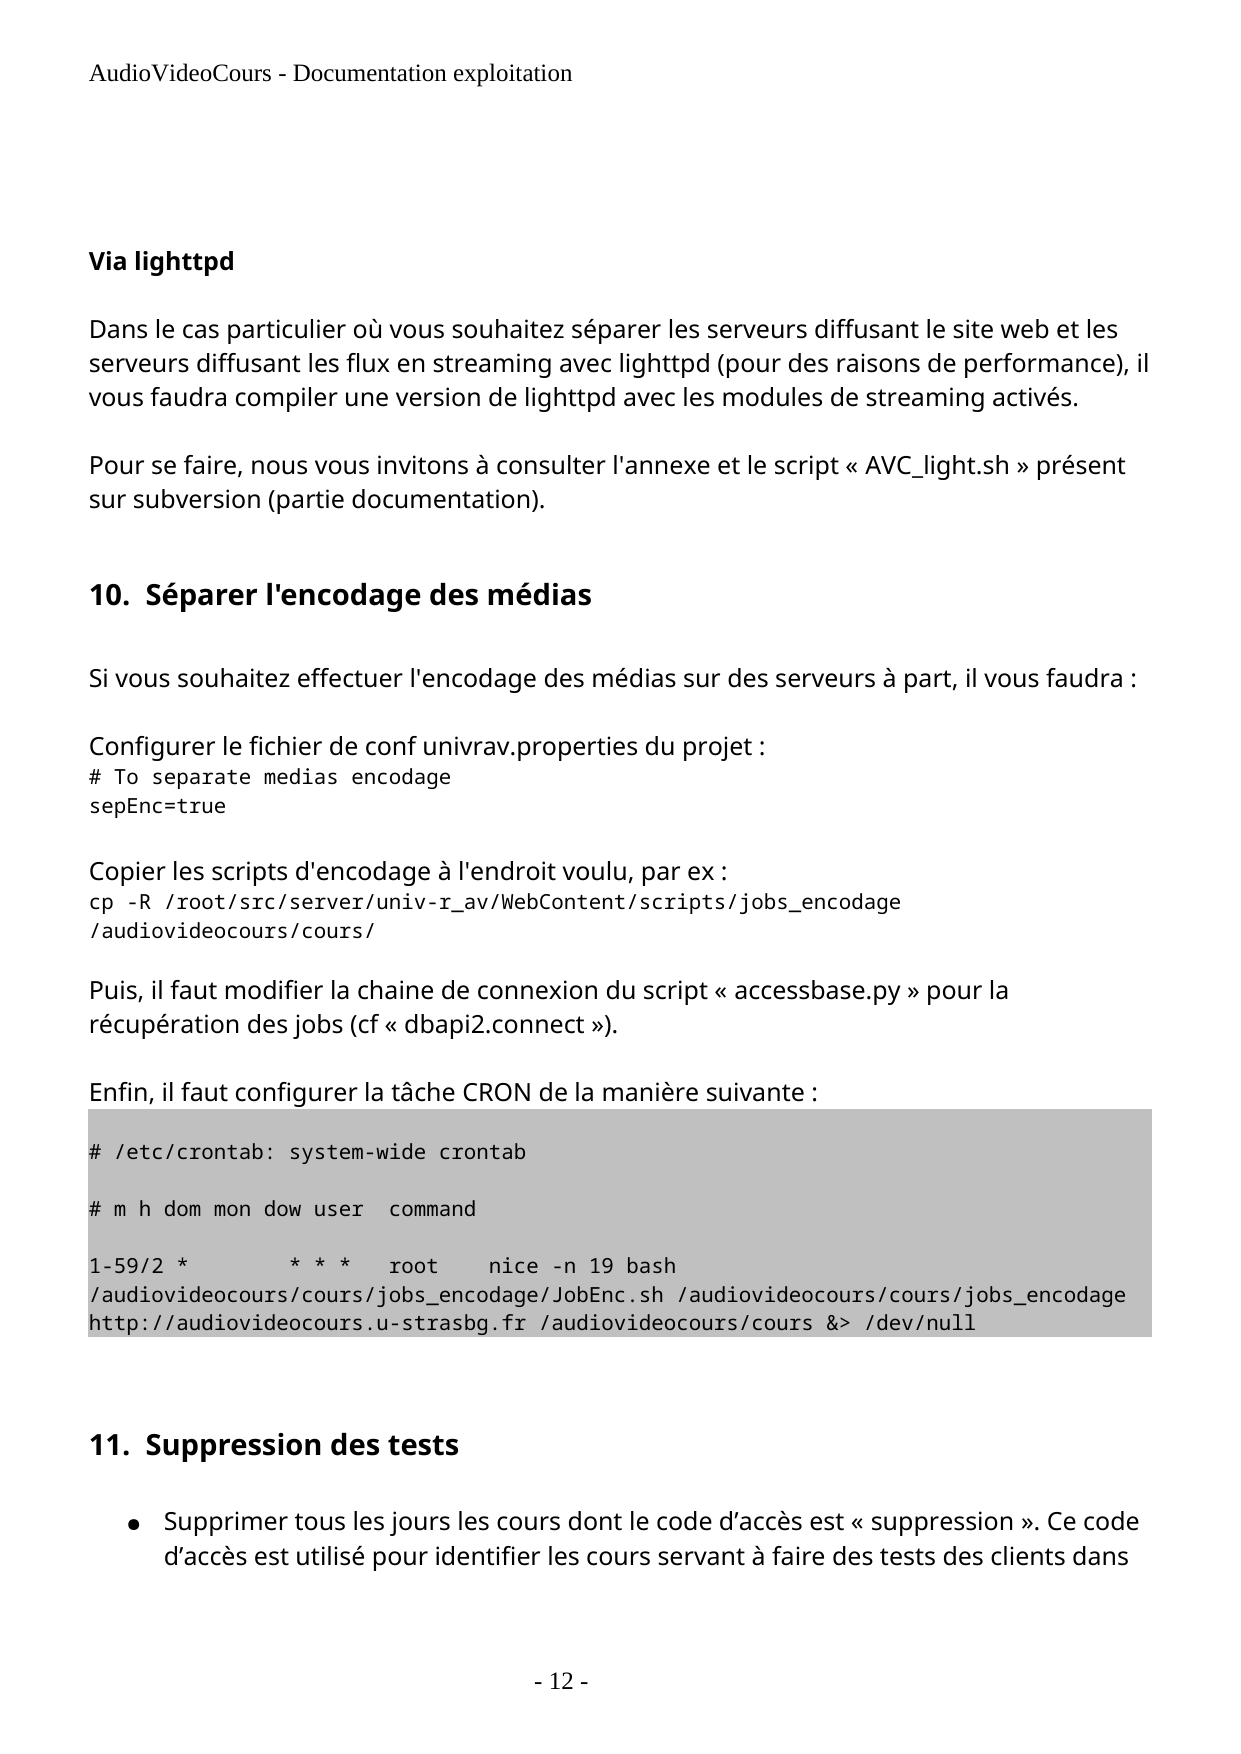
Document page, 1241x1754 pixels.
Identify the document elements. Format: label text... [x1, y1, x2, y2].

text 1-59/2 * * * * root nice -n 19 bash /audiovideocours/cours/jobs_encodage/JobEnc.sh /audiovideocours/cours/jobs_encodage http://audiovideocours.u-strasbg.fr /audiovideocours/cours &> /dev/null [88, 1251, 1152, 1337]
text Si vous souhaitez effectuer l'encodage des médias sur des serveurs à part, il vous faudra : [88, 660, 1152, 694]
text Enfin, il faut configurer la tâche CRON de la manière suivante : [88, 1075, 1152, 1109]
subtitle 11. Suppression des tests [88, 1424, 1152, 1464]
text sepEnc=true [88, 791, 1152, 819]
text # m h dom mon dow user command [88, 1194, 1152, 1223]
text Configurer le fichier de conf univrav.properties du projet : [88, 728, 1152, 762]
text Pour se faire, nous vous invitons à consulter l'annexe et le script « AVC_light.sh » présent sur subversion (partie documentation). [88, 447, 1152, 516]
subtitle 10. Séparer l'encodage des médias [88, 575, 1152, 614]
text Puis, il faut modifier la chaine de connexion du script « accessbase.py » pour la récupération des jobs (cf « dbapi2.connect »). [88, 973, 1152, 1041]
text Copier les scripts d'encodage à l'endroit voulu, par ex : [88, 853, 1152, 887]
text Dans le cas particulier où vous souhaitez séparer les serveurs diffusant le site web et les serveurs diffusant les flux en streaming avec lighttpd (pour des raisons de performance), il vous faudra compiler une version de lighttpd avec les modules de streaming activés. [88, 311, 1152, 413]
text # To separate medias encodage [88, 762, 1152, 791]
text cp -R /root/src/server/univ-r_av/WebContent/scripts/jobs_encodage /audiovideocours/cours/ [88, 887, 1152, 944]
text Via lighttpd [88, 243, 1152, 277]
text # /etc/crontab: system-wide crontab [88, 1109, 1152, 1166]
list Supprimer tous les jours les cours dont le code d’accès est « suppression ». Ce code d’accès est utilisé pour identifier les cours servant à faire des tests des clients dans [126, 1504, 1152, 1572]
